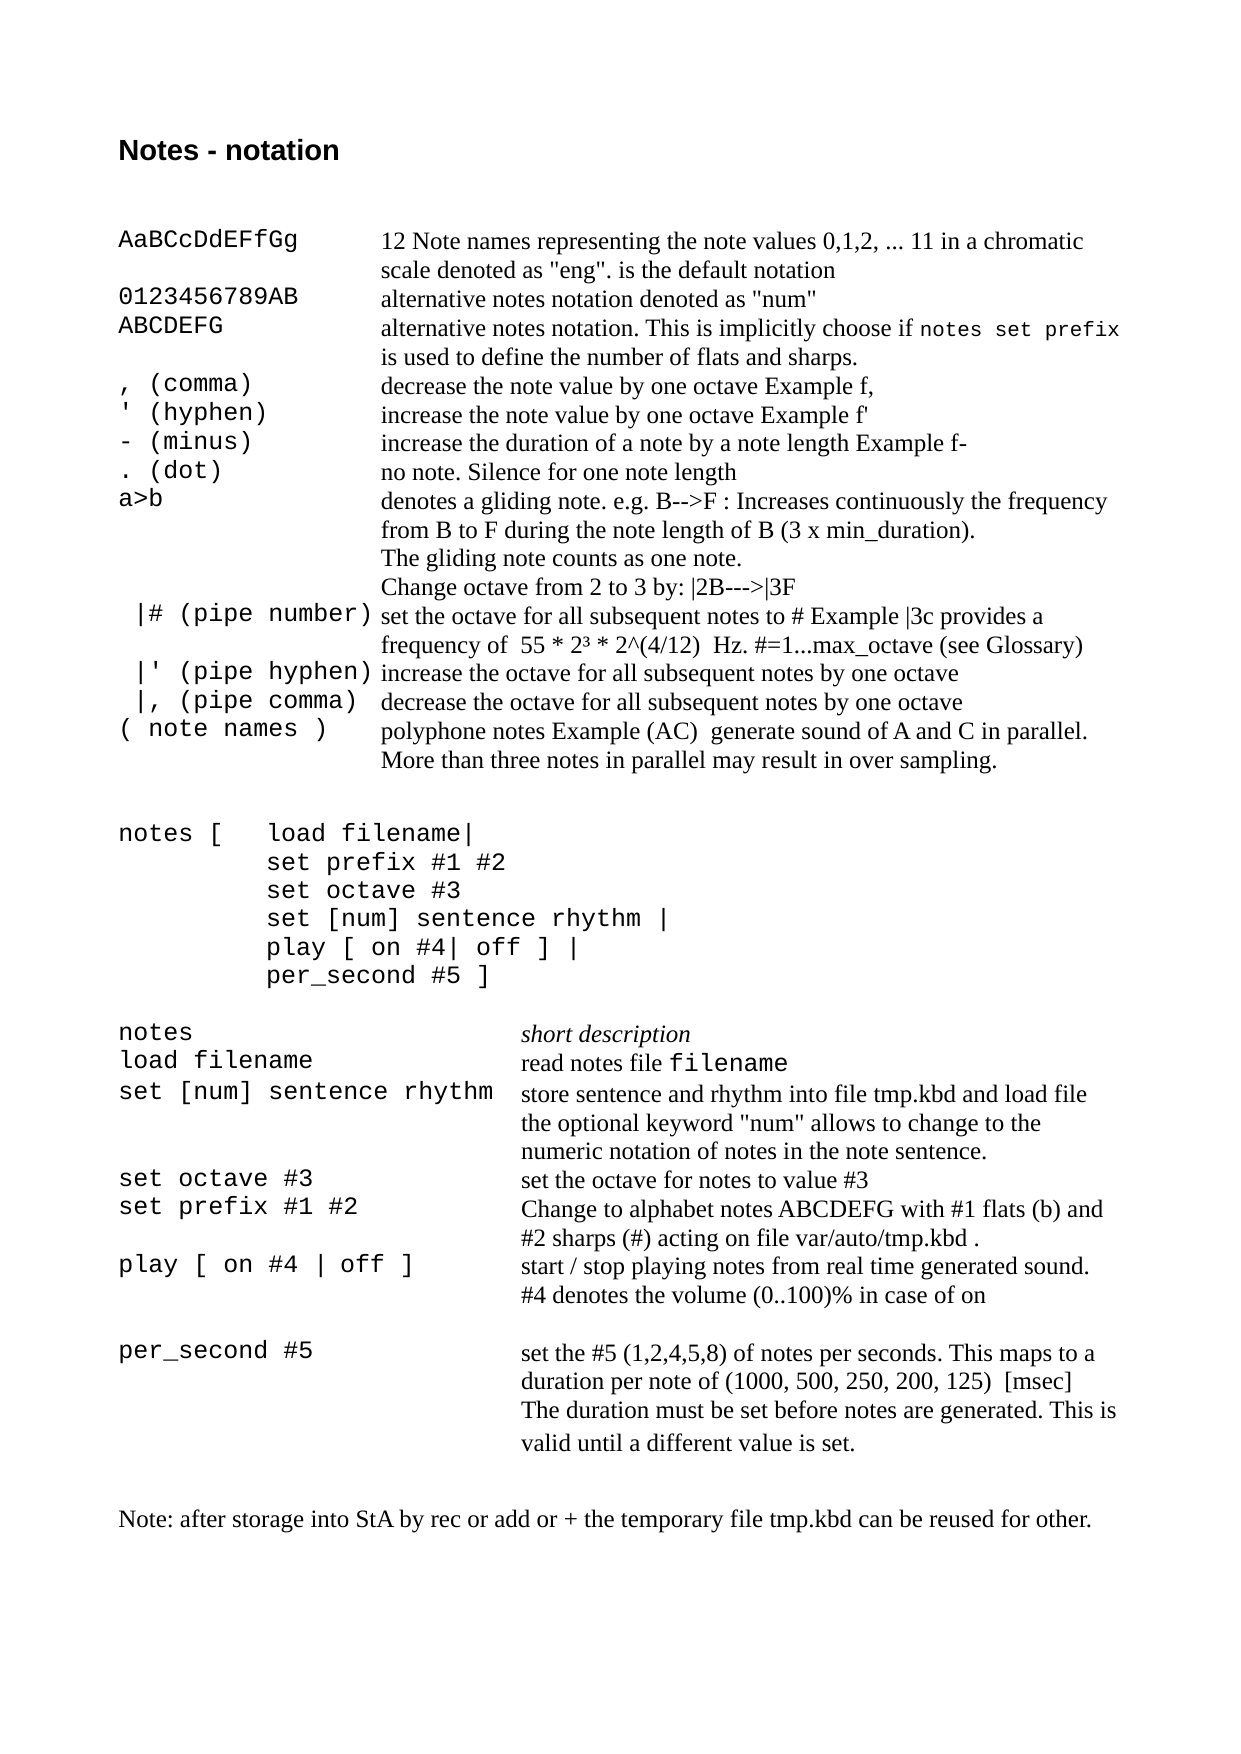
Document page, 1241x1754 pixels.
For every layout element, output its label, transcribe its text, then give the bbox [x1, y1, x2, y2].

table_cell start / stop playing notes from real time generated sound. #4 denotes the volume (0..100)% in case of on [521, 1251, 1122, 1338]
table_cell set the octave for notes to value #3 [521, 1165, 1122, 1194]
table_cell - (minus) [118, 429, 381, 457]
table_cell read notes file filename [521, 1048, 1122, 1079]
table_cell ' (hyphen) [118, 400, 381, 428]
table_cell |, (pipe comma) [118, 687, 381, 716]
table_cell set the octave for all subsequent notes to # Example |3c provides a frequency of 55 * 2³ * 2^(4/12) Hz. #=1...max_octave (see Glossary) [381, 601, 1122, 658]
table_cell a>b [118, 486, 381, 601]
table_cell . (dot) [118, 457, 381, 486]
table_cell set prefix #1 #2 [118, 1194, 521, 1251]
table_header notes [118, 1019, 521, 1048]
text Note: after storage into StA by rec or add or + the temporary file tmp.kbd can be reused for other. [118, 1504, 1122, 1533]
text set prefix #1 #2 [118, 849, 1122, 878]
table_cell increase the duration of a note by a note length Example f- [381, 429, 1122, 457]
table_cell alternative notes notation. This is implicitly choose if notes set prefix is used to define the number of flats and sharps. [381, 313, 1122, 371]
table_cell , (comma) [118, 371, 381, 400]
text set [num] sentence rhythm | [118, 906, 1122, 934]
text per_second #5 ] [118, 963, 1122, 991]
table_header AaBCcDdEFfGg [118, 226, 381, 284]
table_cell decrease the octave for all subsequent notes by one octave [381, 687, 1122, 716]
table_cell denotes a gliding note. e.g. B-->F : Increases continuously the frequency from B to F during the note length of B (3 x min_duration). The gliding note counts as one note. Change octave from 2 to 3 by: |2B--->|3F [381, 486, 1122, 601]
table_header 12 Note names representing the note values 0,1,2, ... 11 in a chromatic scale denoted as "eng". is the default notation [381, 226, 1122, 284]
table_cell Change to alphabet notes ABCDEFG with #1 flats (b) and #2 sharps (#) acting on file var/auto/tmp.kbd . [521, 1194, 1122, 1251]
table_cell no note. Silence for one note length [381, 457, 1122, 486]
table_cell |# (pipe number) [118, 601, 381, 658]
table_cell polyphone notes Example (AC) generate sound of A and C in parallel. More than three notes in parallel may result in over sampling. [381, 716, 1122, 773]
table_cell load filename [118, 1048, 521, 1079]
text set octave #3 [118, 878, 1122, 906]
table_cell set [num] sentence rhythm [118, 1079, 521, 1165]
table_cell ABCDEFG [118, 313, 381, 371]
table_cell set octave #3 [118, 1165, 521, 1194]
table_cell alternative notes notation denoted as "num" [381, 284, 1122, 313]
text play [ on #4| off ] | [118, 934, 1122, 963]
subtitle Notes - notation [118, 133, 1122, 166]
table_cell per_second #5 [118, 1338, 521, 1476]
table_cell 0123456789AB [118, 284, 381, 313]
table_cell set the #5 (1,2,4,5,8) of notes per seconds. This maps to a duration per note of (1000, 500, 250, 200, 125) [msec] The duration must be set before notes are generated. This is valid until a different value is set. [521, 1338, 1122, 1476]
table_cell decrease the note value by one octave Example f, [381, 371, 1122, 400]
table_cell ( note names ) [118, 716, 381, 773]
table_cell store sentence and rhythm into file tmp.kbd and load file the optional keyword "num" allows to change to the numeric notation of notes in the note sentence. [521, 1079, 1122, 1165]
table_cell increase the note value by one octave Example f' [381, 400, 1122, 428]
table_cell |' (pipe hyphen) [118, 659, 381, 687]
text notes [ load filename| [118, 821, 1122, 849]
table_header short description [521, 1019, 1122, 1048]
table_cell play [ on #4 | off ] [118, 1251, 521, 1338]
table_cell increase the octave for all subsequent notes by one octave [381, 659, 1122, 687]
